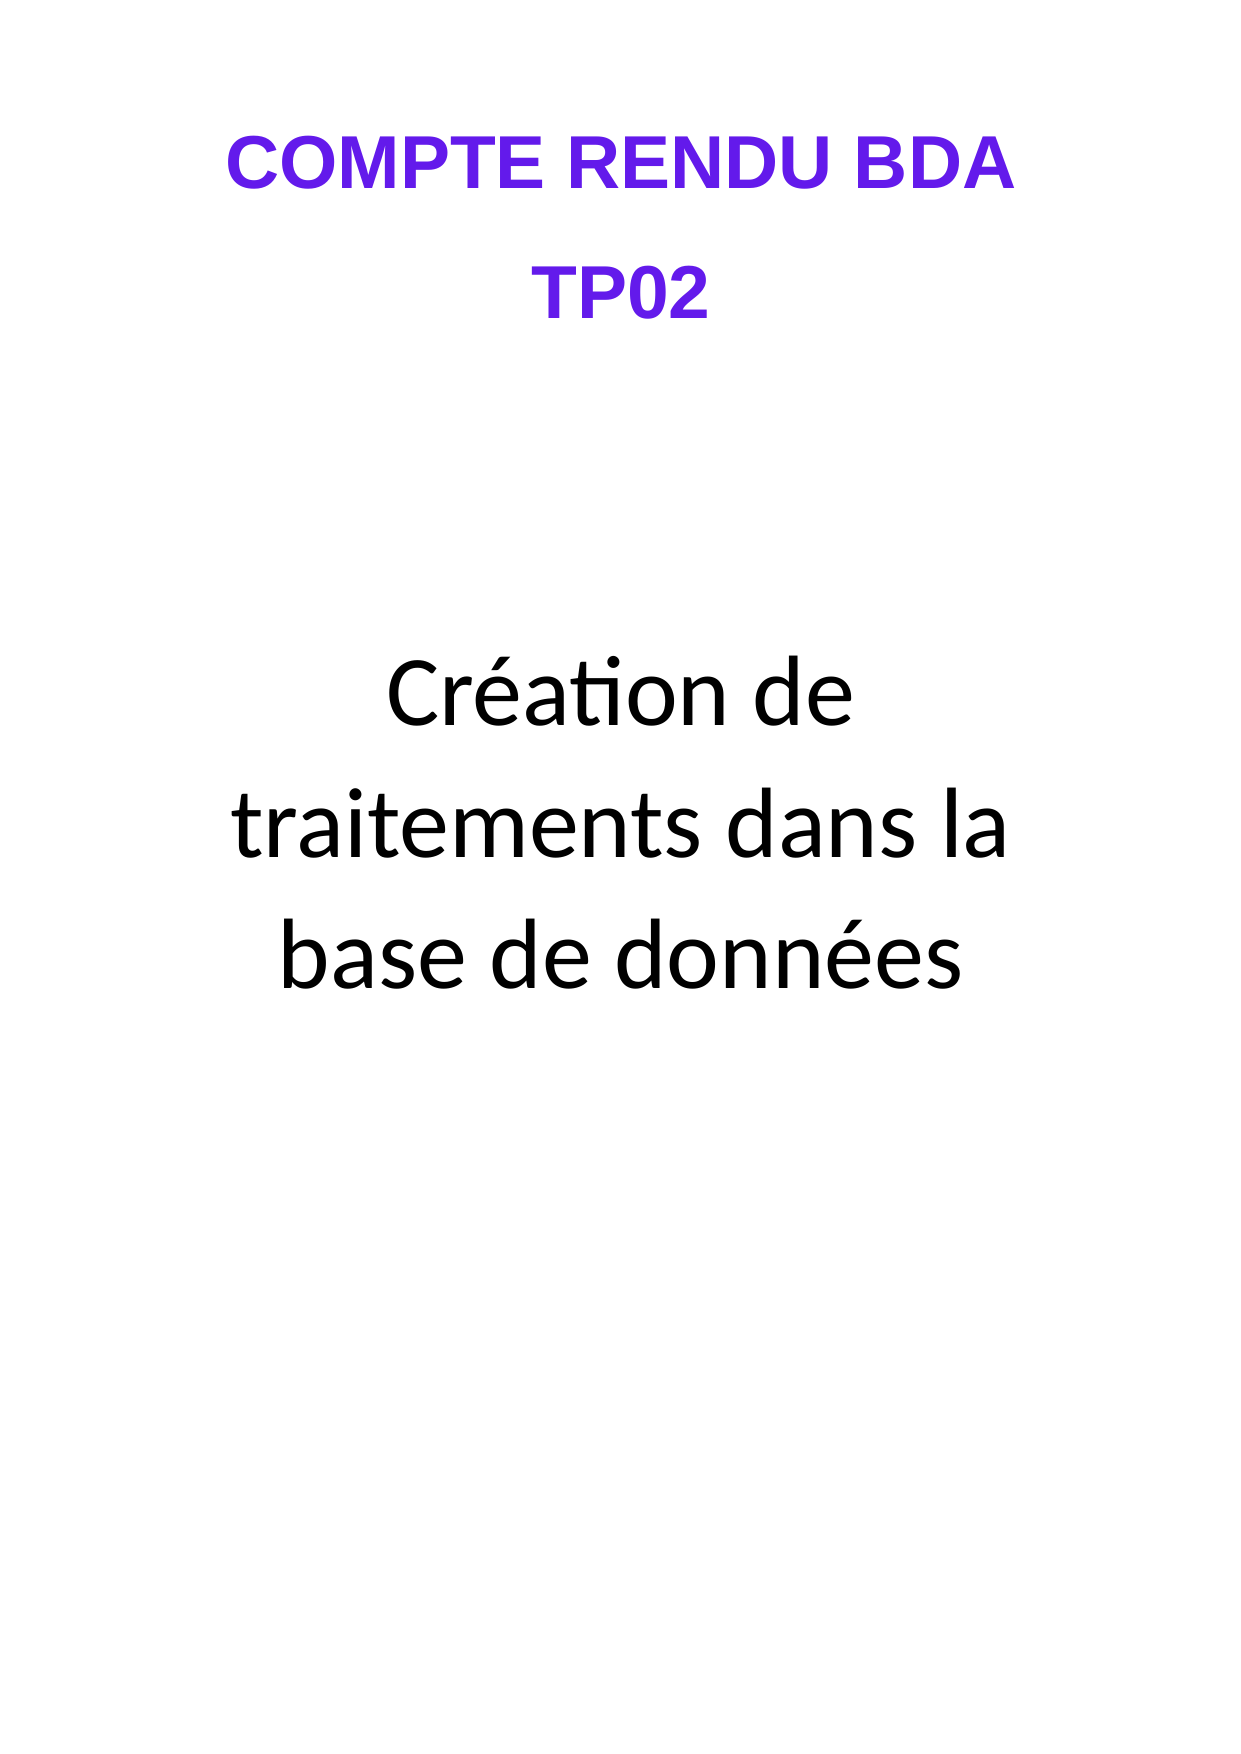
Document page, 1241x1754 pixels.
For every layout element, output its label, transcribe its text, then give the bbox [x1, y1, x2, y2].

text Création de traitements dans la base de données [148, 628, 1093, 1014]
text COMPTE RENDU BDA TP02 [148, 118, 1093, 334]
